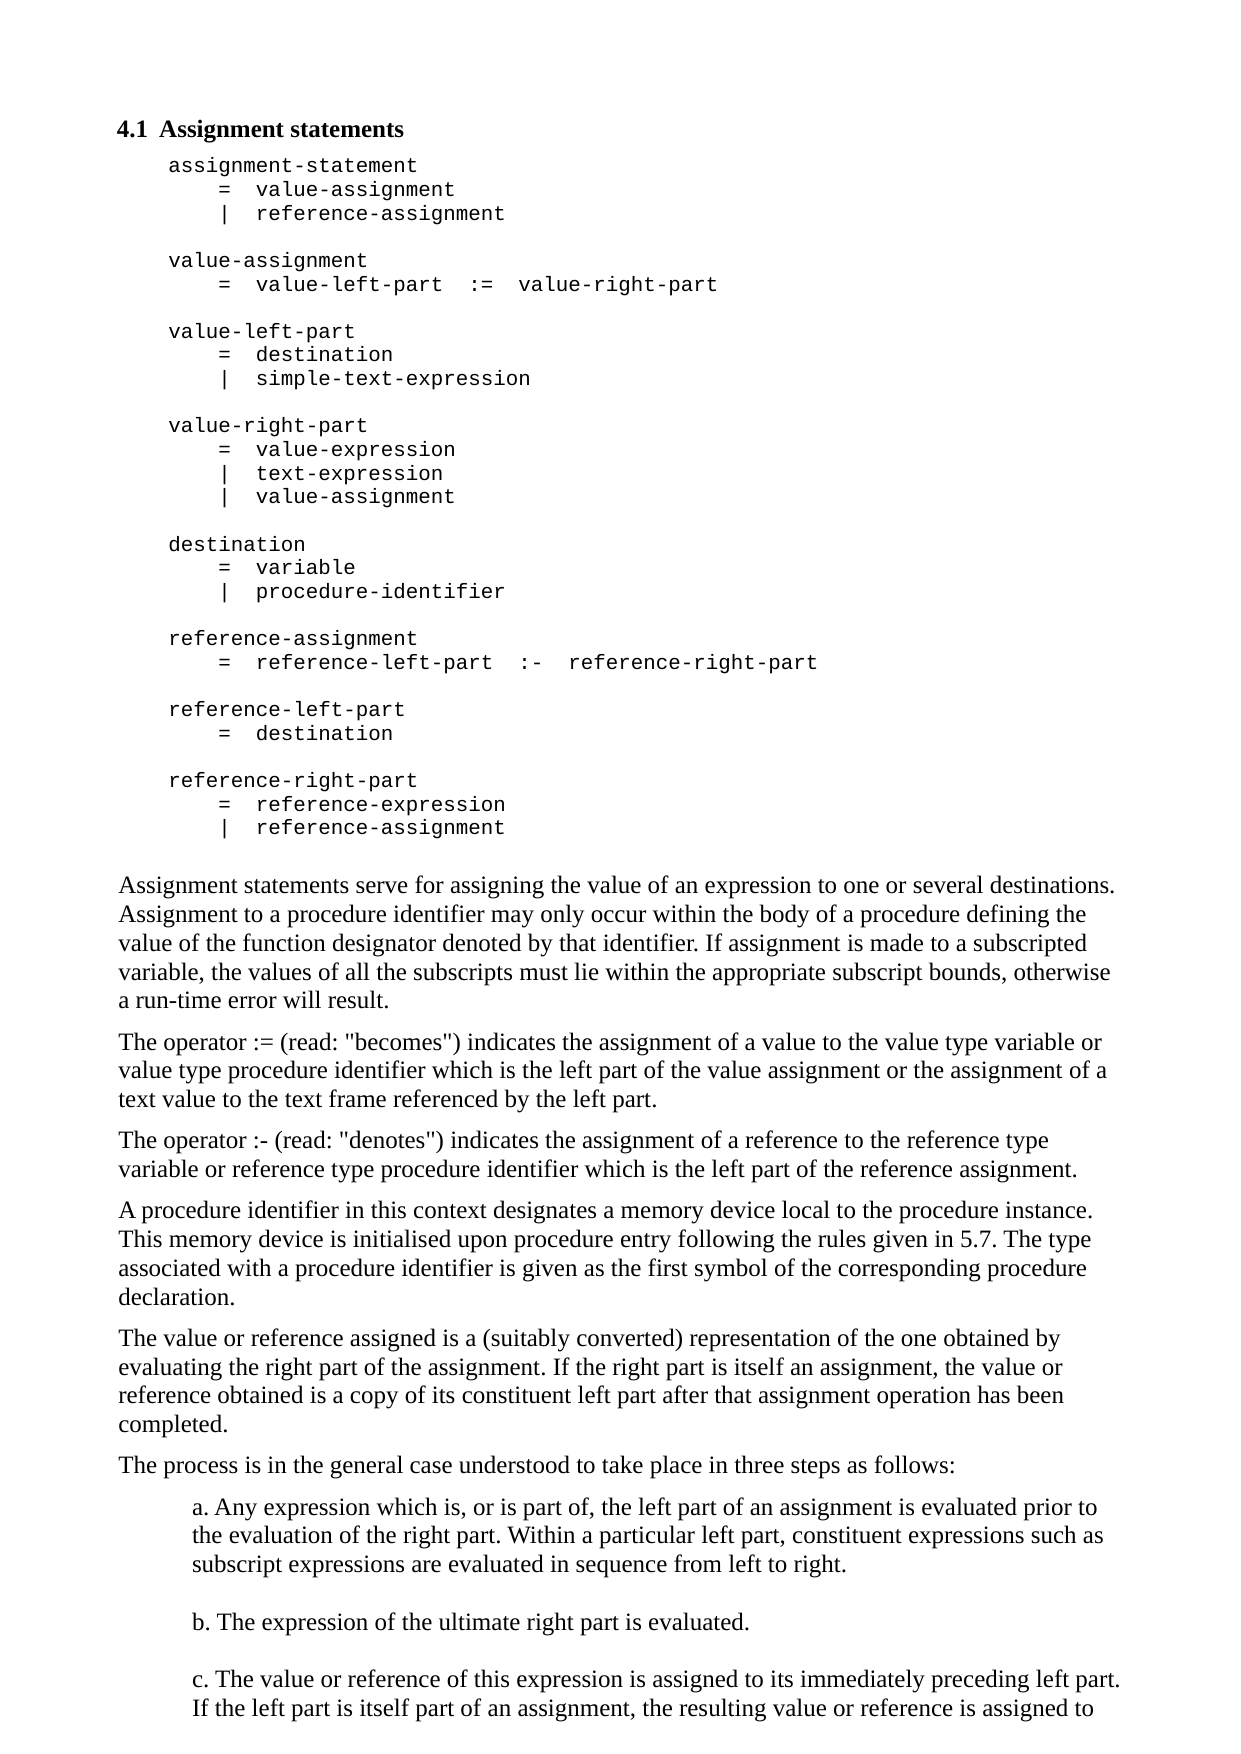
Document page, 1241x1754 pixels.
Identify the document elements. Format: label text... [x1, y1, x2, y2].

text | reference-assignment [118, 817, 1122, 841]
text assignment-statement [118, 155, 1122, 179]
text | value-assignment [118, 486, 1122, 510]
text The operator := (read: "becomes") indicates the assignment of a value to the value type variable or value type procedure identifier which is the left part of the value assignment or the assignment of a text value to the text frame referenced by the left part. [118, 1027, 1122, 1113]
text value-left-part [118, 321, 1122, 344]
text = value-assignment [118, 179, 1122, 203]
text | simple-text-expression [118, 368, 1122, 392]
list Any expression which is, or is part of, the left part of an assignment is evaluated prior to the evaluation of the right part. Within a particular left part, constituent expressions such as subscript expressions are evaluated in sequence from left to right. [118, 1492, 1122, 1578]
text destination [118, 534, 1122, 557]
text = destination [118, 723, 1122, 746]
text | text-expression [118, 463, 1122, 486]
text reference-left-part [118, 699, 1122, 723]
text = value-expression [118, 439, 1122, 463]
subtitle 4.1 Assignment statements [117, 114, 1122, 143]
text = reference-expression [118, 794, 1122, 817]
text The operator :- (read: "denotes") indicates the assignment of a reference to the reference type variable or reference type procedure identifier which is the left part of the reference assignment. [118, 1126, 1122, 1183]
text Assignment statements serve for assigning the value of an expression to one or several destinations. Assignment to a procedure identifier may only occur within the body of a procedure defining the value of the function designator denoted by that identifier. If assignment is made to a subscripted variable, the values of all the subscripts must lie within the appropriate subscript bounds, otherwise a run-time error will result. [118, 871, 1122, 1014]
text = value-left-part := value-right-part [118, 273, 1122, 297]
list The expression of the ultimate right part is evaluated. [118, 1607, 1122, 1636]
text value-right-part [118, 415, 1122, 439]
text = variable [118, 557, 1122, 581]
text = destination [118, 344, 1122, 368]
text The value or reference assigned is a (suitably converted) representation of the one obtained by evaluating the right part of the assignment. If the right part is itself an assignment, the value or reference obtained is a copy of its constituent left part after that assignment operation has been completed. [118, 1323, 1122, 1438]
text value-assignment [118, 250, 1122, 273]
list The value or reference of this expression is assigned to its immediately preceding left part. If the left part is itself part of an assignment, the resulting value or reference is assigned to [118, 1664, 1122, 1722]
text A procedure identifier in this context designates a memory device local to the procedure instance. This memory device is initialised upon procedure entry following the rules given in 5.7. The type associated with a procedure identifier is given as the first symbol of the corresponding procedure declaration. [118, 1196, 1122, 1311]
text The process is in the general case understood to take place in three steps as follows: [118, 1451, 1122, 1479]
text | procedure-identifier [118, 581, 1122, 604]
text reference-right-part [118, 770, 1122, 794]
text | reference-assignment [118, 203, 1122, 226]
text reference-assignment [118, 628, 1122, 652]
text = reference-left-part :- reference-right-part [118, 652, 1122, 676]
